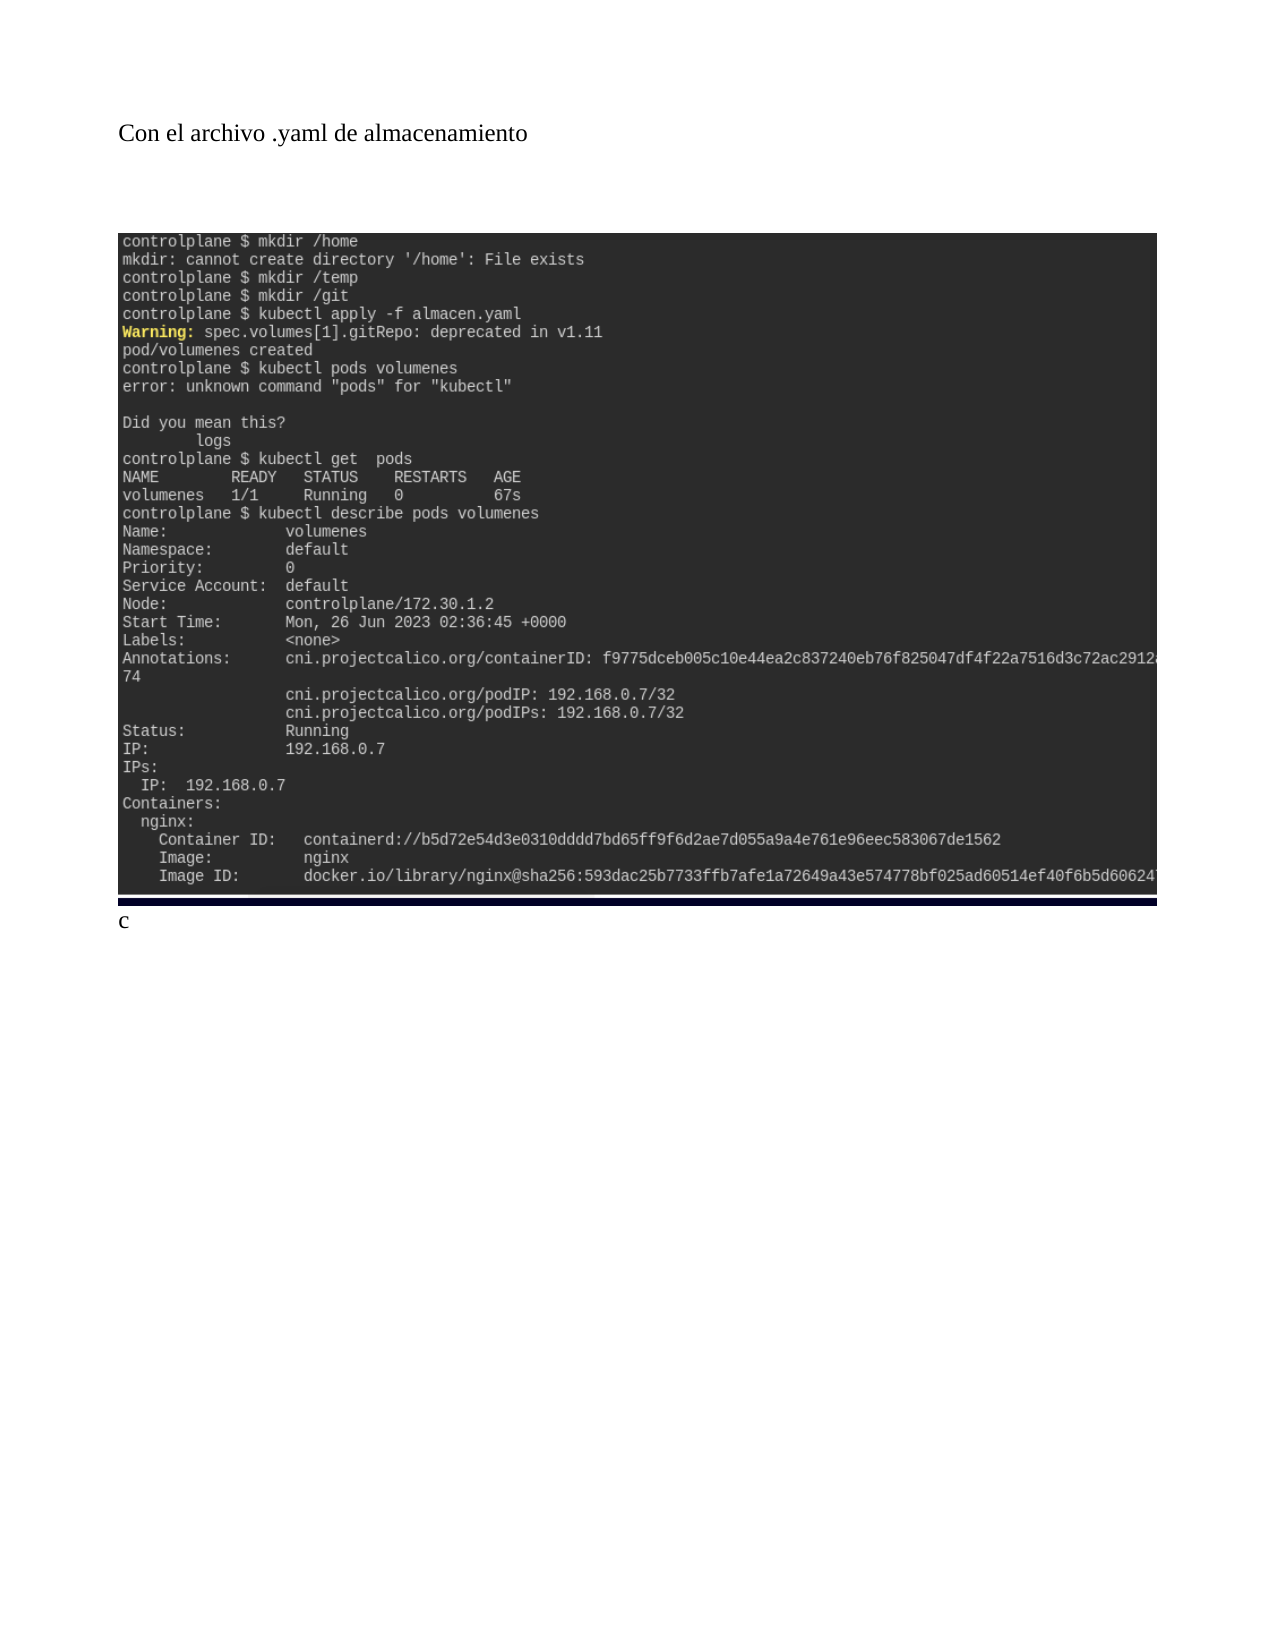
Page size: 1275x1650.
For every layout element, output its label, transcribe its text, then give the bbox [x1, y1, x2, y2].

text Con el archivo .yaml de almacenamiento [118, 118, 1157, 147]
picture [118, 233, 1157, 906]
text c [118, 906, 1157, 934]
